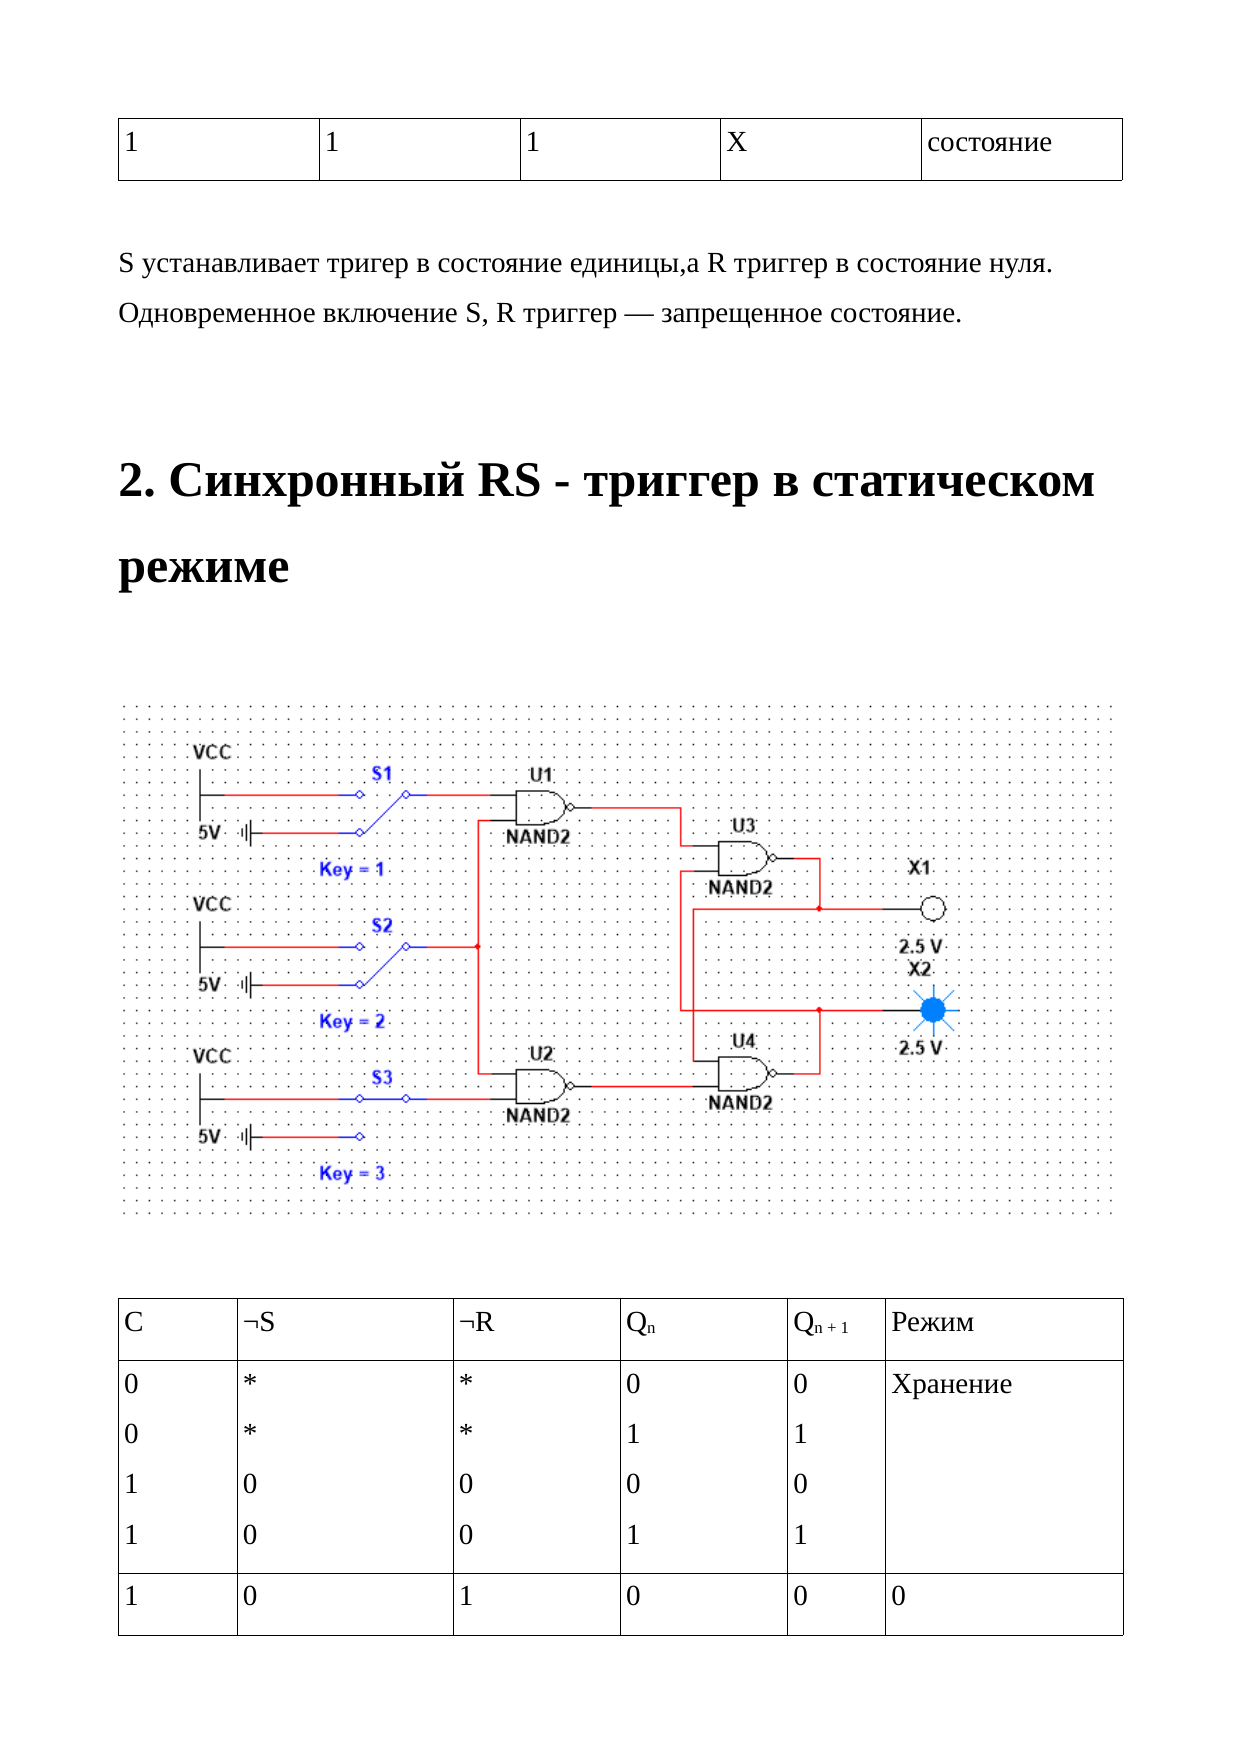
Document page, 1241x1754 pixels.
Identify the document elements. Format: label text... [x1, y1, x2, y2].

picture [118, 700, 1123, 1217]
table_cell * * 0 0 [238, 1361, 453, 1573]
table_cell состояние [922, 119, 1122, 180]
table_cell 1 [119, 119, 319, 180]
subtitle 2. Синхронный RS - триггер в статическом режиме [118, 450, 1122, 594]
table_header Qn [621, 1299, 787, 1360]
table_cell 0 1 0 1 [621, 1361, 787, 1573]
table_cell 1 [454, 1574, 620, 1634]
table_header С [119, 1299, 237, 1360]
table_header Режим [886, 1299, 1123, 1360]
table_cell 0 1 0 1 [788, 1361, 885, 1573]
table_cell 0 [886, 1574, 1123, 1634]
table_header ¬R [454, 1299, 620, 1360]
table_cell * * 0 0 [454, 1361, 620, 1573]
table_cell 0 [621, 1574, 787, 1634]
table_header ¬S [238, 1299, 453, 1360]
table_cell 0 [238, 1574, 453, 1634]
table_cell 0 0 1 1 [119, 1361, 237, 1573]
text S устанавливает тригер в состояние единицы,а R триггер в состояние нуля. Одновременное включение S, R триггер — запрещенное состояние. [118, 245, 1122, 329]
table_cell 0 [788, 1574, 885, 1634]
table_cell X [721, 119, 921, 180]
table_cell 1 [119, 1574, 237, 1634]
table_cell Хранение [886, 1361, 1123, 1573]
table_cell 1 [521, 119, 720, 180]
table_header Qn + 1 [788, 1299, 885, 1360]
table_cell 1 [320, 119, 520, 180]
